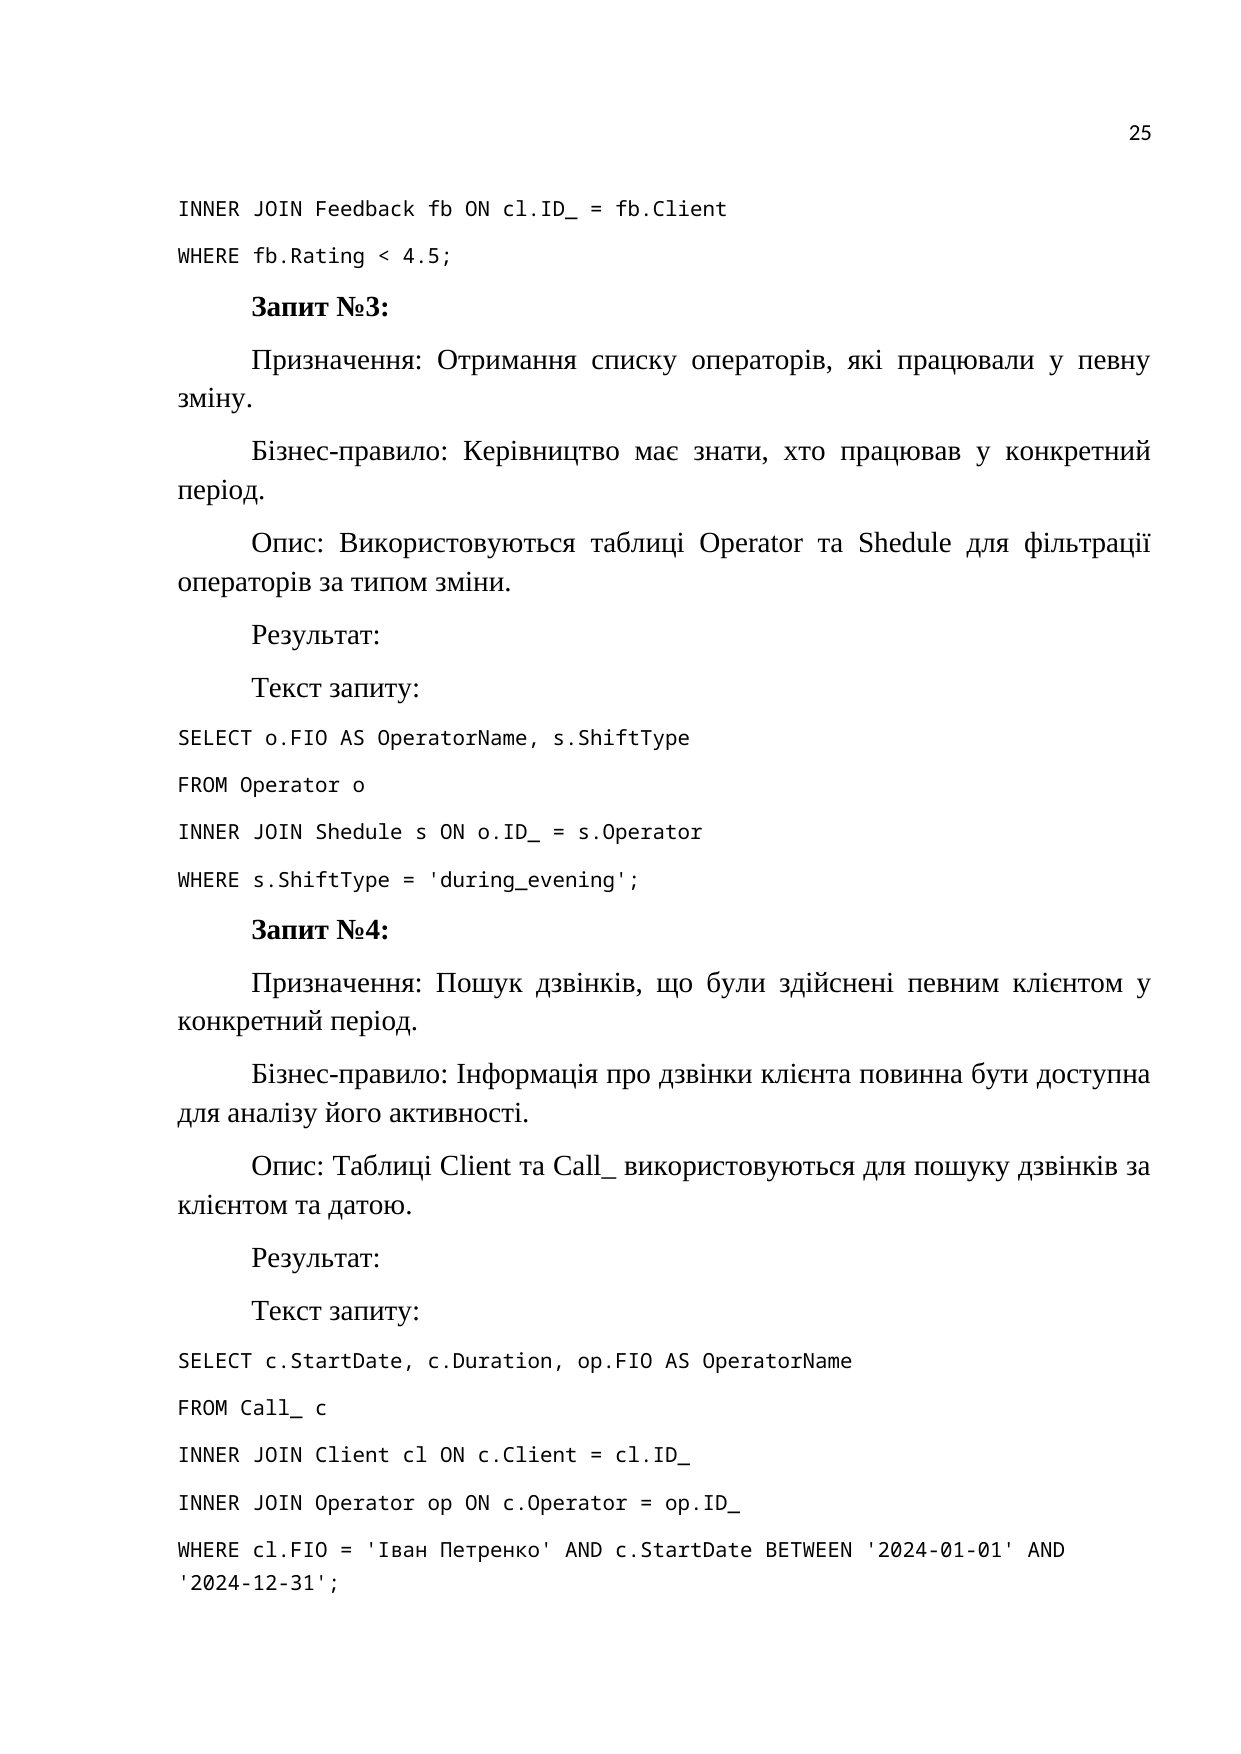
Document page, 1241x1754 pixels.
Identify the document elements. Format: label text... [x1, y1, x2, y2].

text Результат: [177, 617, 1152, 650]
text Опис: Таблиці Client та Call_ використовуються для пошуку дзвінків за клієнтом та датою. [177, 1148, 1152, 1220]
text INNER JOIN Shedule s ON o.ID_ = s.Operator [177, 817, 1152, 846]
text WHERE s.ShiftType = 'during_evening'; [177, 865, 1152, 893]
text Запит №4: [177, 912, 1152, 945]
text FROM Call_ c [177, 1393, 1152, 1422]
text INNER JOIN Feedback fb ON cl.ID_ = fb.Client [177, 194, 1152, 223]
text INNER JOIN Operator op ON c.Operator = op.ID_ [177, 1488, 1152, 1516]
text Бізнес-правило: Інформація про дзвінки клієнта повинна бути доступна для аналізу його активності. [177, 1057, 1152, 1129]
text Запит №3: [177, 289, 1152, 322]
text INNER JOIN Client cl ON c.Client = cl.ID_ [177, 1441, 1152, 1469]
text SELECT o.FIO AS OperatorName, s.ShiftType [177, 723, 1152, 752]
text Призначення: Отримання списку операторів, які працювали у певну зміну. [177, 342, 1152, 414]
text Опис: Використовуються таблиці Operator та Shedule для фільтрації операторів за типом зміни. [177, 525, 1152, 597]
text Призначення: Пошук дзвінків, що були здійснені певним клієнтом у конкретний період. [177, 965, 1152, 1037]
text Текст запиту: [177, 670, 1152, 703]
text SELECT c.StartDate, c.Duration, op.FIO AS OperatorName [177, 1346, 1152, 1375]
text Текст запиту: [177, 1293, 1152, 1327]
text Бізнес-правило: Керівництво має знати, хто працював у конкретний період. [177, 433, 1152, 506]
text FROM Operator o [177, 770, 1152, 799]
text WHERE cl.FIO = 'Іван Петренко' AND c.StartDate BETWEEN '2024-01-01' AND '2024-12-31'; [177, 1535, 1152, 1596]
text WHERE fb.Rating < 4.5; [177, 242, 1152, 270]
text Результат: [177, 1240, 1152, 1273]
